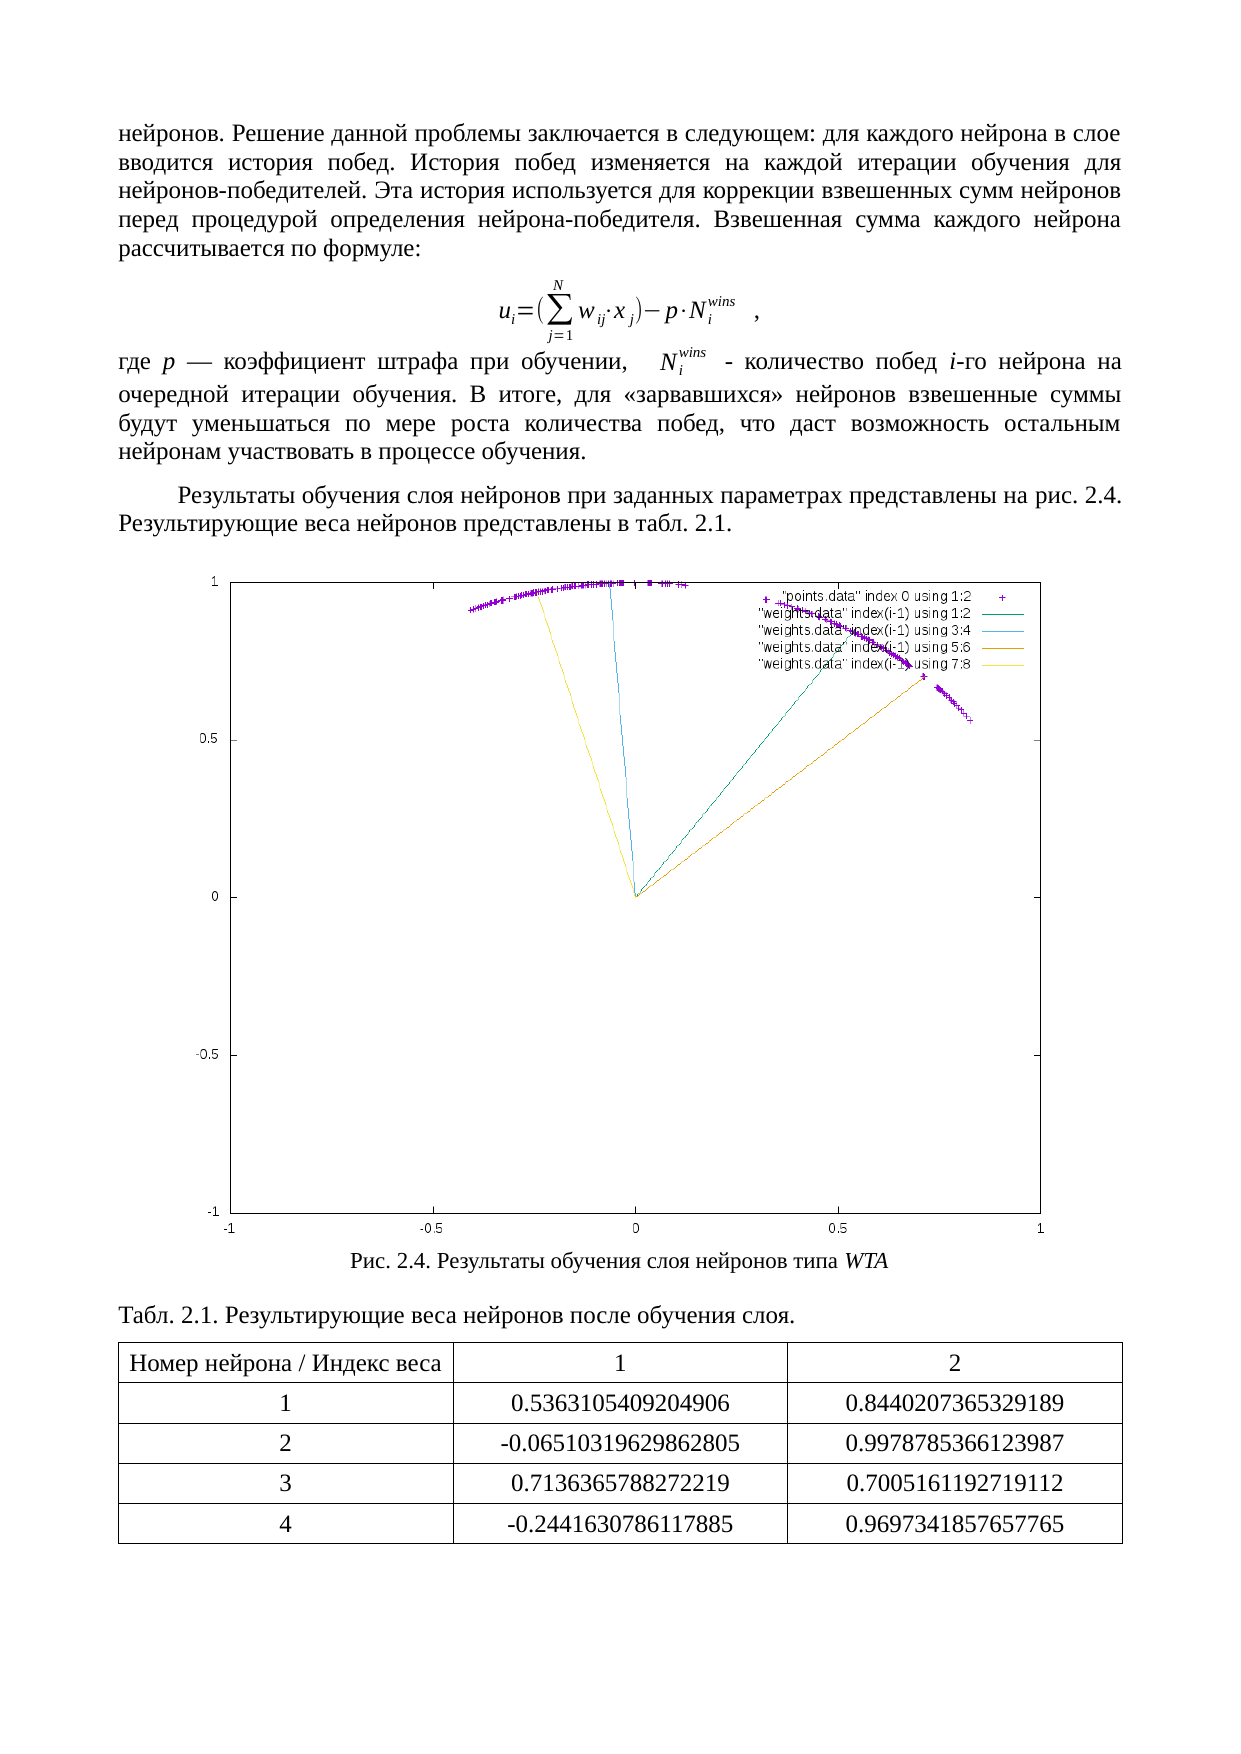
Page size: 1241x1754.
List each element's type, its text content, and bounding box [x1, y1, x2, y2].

text Табл. 2.1. Результирующие веса нейронов после обучения слоя. [118, 1301, 1122, 1329]
text , [118, 276, 1122, 344]
text нейронов. Решение данной проблемы заключается в следующем: для каждого нейрона в слое вводится история побед. История побед изменяется на каждой итерации обучения для нейронов-победителей. Эта история используется для коррекции взвешенных сумм нейронов перед процедурой определения нейрона-победителя. Взвешенная сумма каждого нейрона рассчитывается по формуле: [118, 118, 1122, 262]
table_cell 0.7136365788272219 [454, 1464, 787, 1503]
table_cell 0.9697341857657765 [788, 1504, 1122, 1543]
table_cell -0.2441630786117885 [454, 1504, 787, 1543]
text где p — коэффициент штрафа при обучении, - количество побед i-го нейрона на очередной итерации обучения. В итоге, для «зарвавшихся» нейронов взвешенные суммы будут уменьшаться по мере роста количества побед, что даст возможность остальным нейронам участвовать в процессе обучения. [118, 344, 1122, 465]
text Рис. 2.4. Результаты обучения слоя нейронов типа WTA [173, 1247, 1067, 1273]
table_cell 0.7005161192719112 [788, 1464, 1122, 1503]
table_cell 0.5363105409204906 [454, 1383, 787, 1422]
table_header Номер нейрона / Индекс веса [119, 1343, 453, 1382]
table_cell 1 [119, 1383, 453, 1422]
table_cell 3 [119, 1464, 453, 1503]
table_cell 0.9978785366123987 [788, 1424, 1122, 1463]
table_cell 2 [119, 1424, 453, 1463]
table_cell -0.06510319629862805 [454, 1424, 787, 1463]
table_header 2 [788, 1343, 1122, 1382]
table_header 1 [454, 1343, 787, 1382]
text Результаты обучения слоя нейронов при заданных параметрах представлены на рис. 2.4. Результирующие веса нейронов представлены в табл. 2.1. [118, 480, 1122, 537]
picture [173, 564, 1067, 1247]
table_cell 0.8440207365329189 [788, 1383, 1122, 1422]
table_cell 4 [119, 1504, 453, 1543]
